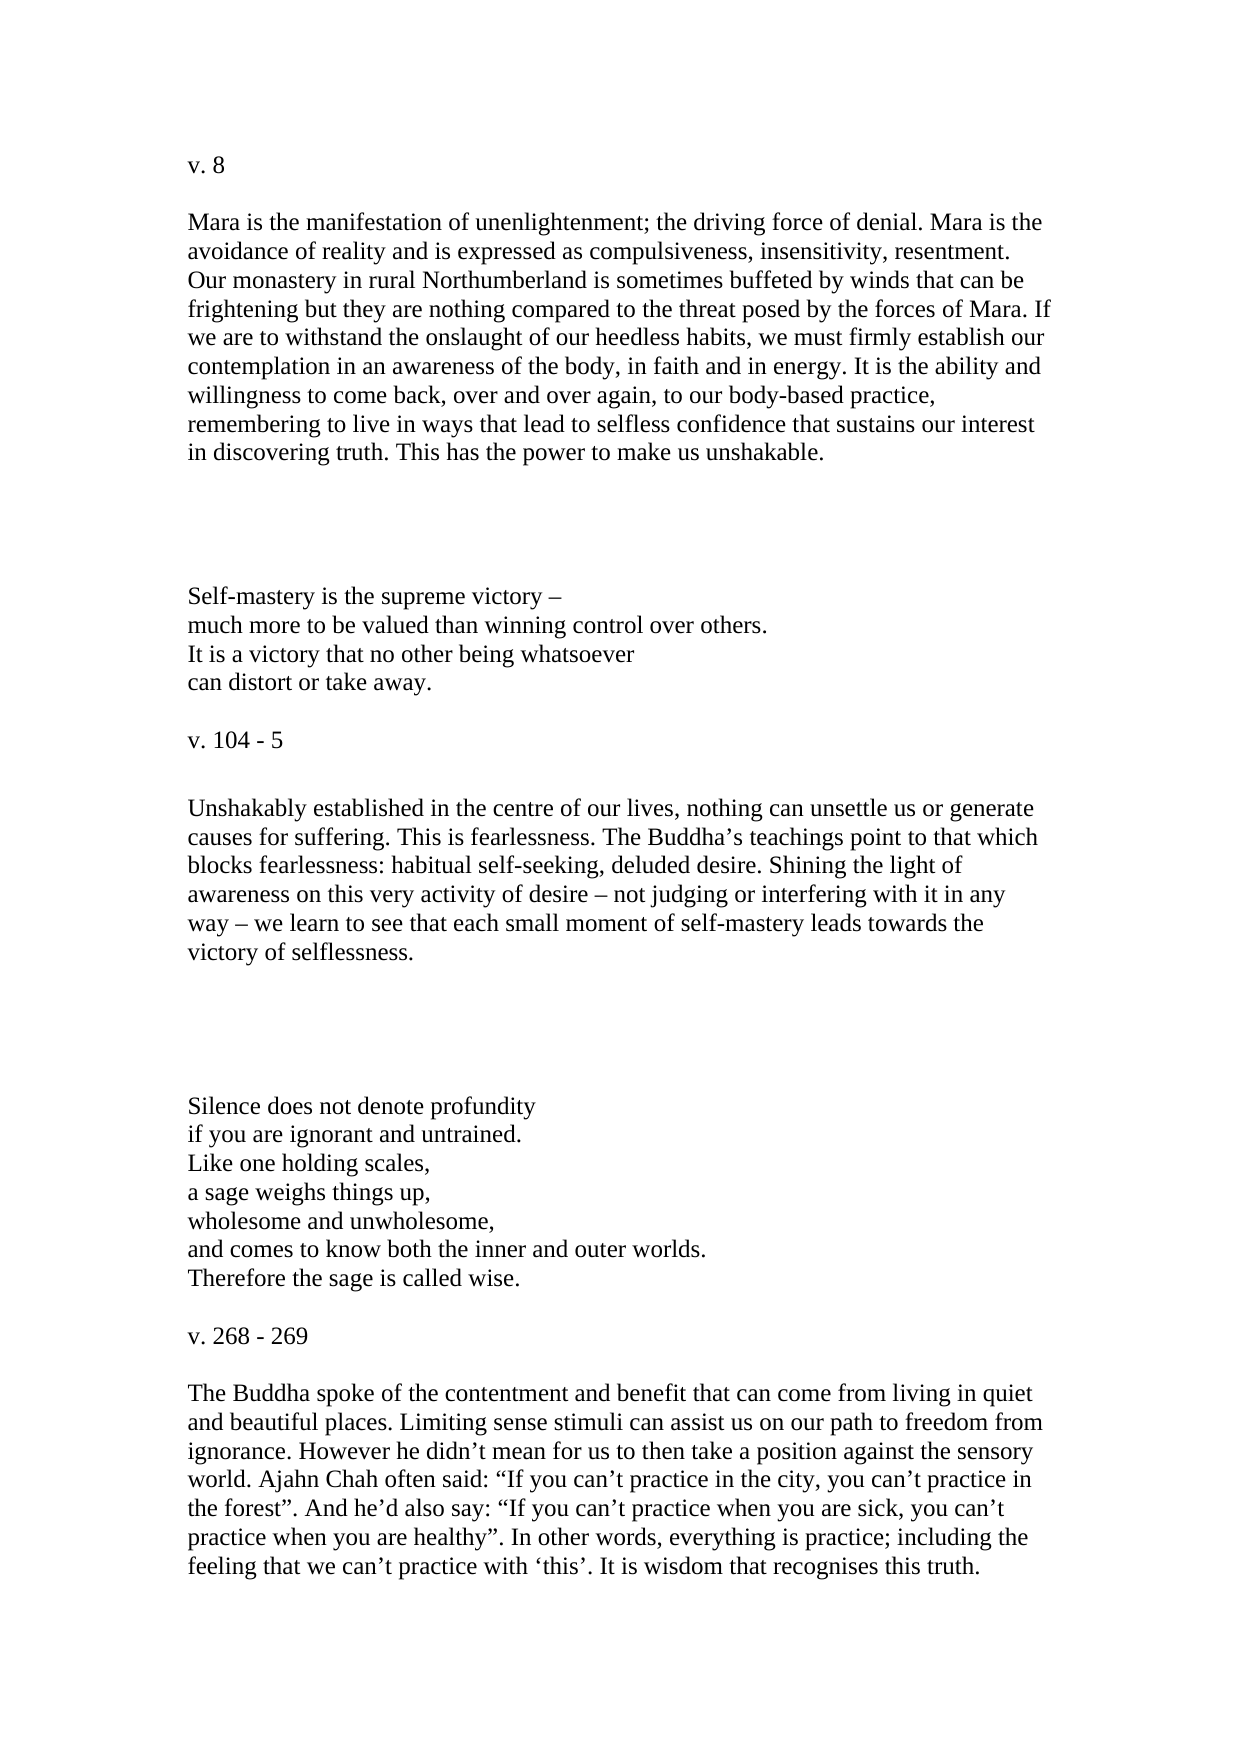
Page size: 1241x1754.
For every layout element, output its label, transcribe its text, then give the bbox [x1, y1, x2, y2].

text It is a victory that no other being whatsoever [187, 639, 1053, 667]
text Silence does not denote profundity [187, 1091, 1053, 1119]
text can distort or take away. [187, 667, 1053, 696]
text v. 8 [187, 150, 1053, 179]
text v. 104 - 5 [187, 725, 1053, 754]
text v. 268 - 269 [187, 1321, 1053, 1349]
text Self-mastery is the supreme victory – [187, 581, 1053, 610]
text Therefore the sage is called wise. [187, 1263, 1053, 1292]
text The Buddha spoke of the contentment and benefit that can come from living in quiet and beautiful places. Limiting sense stimuli can assist us on our path to freedom from ignorance. However he didn’t mean for us to then take a position against the sensory world. Ajahn Chah often said: “If you can’t practice in the city, you can’t practice in the forest”. And he’d also say: “If you can’t practice when you are sick, you can’t practice when you are healthy”. In other words, everything is practice; including the feeling that we can’t practice with ‘this’. It is wisdom that recognises this truth. [187, 1378, 1053, 1579]
text Unshakably established in the centre of our lives, nothing can unsettle us or generate causes for suffering. This is fearlessness. The Buddha’s teachings point to that which blocks fearlessness: habitual self-seeking, deluded desire. Shining the light of awareness on this very activity of desire – not judging or interfering with it in any way – we learn to see that each small moment of self-mastery leads towards the victory of selflessness. [187, 793, 1053, 965]
text wholesome and unwholesome, [187, 1206, 1053, 1234]
text and comes to know both the inner and outer worlds. [187, 1234, 1053, 1263]
text Mara is the manifestation of unenlightenment; the driving force of denial. Mara is the avoidance of reality and is expressed as compulsiveness, insensitivity, resentment. Our monastery in rural Northumberland is sometimes buffeted by winds that can be frightening but they are nothing compared to the threat posed by the forces of Mara. If we are to withstand the onslaught of our heedless habits, we must firmly establish our contemplation in an awareness of the body, in faith and in energy. It is the ability and willingness to come back, over and over again, to our body-based practice, remembering to live in ways that lead to selfless confidence that sustains our interest in discovering truth. This has the power to make us unshakable. [187, 207, 1053, 466]
text a sage weighs things up, [187, 1177, 1053, 1206]
text if you are ignorant and untrained. [187, 1119, 1053, 1148]
text much more to be valued than winning control over others. [187, 610, 1053, 639]
text Like one holding scales, [187, 1148, 1053, 1177]
